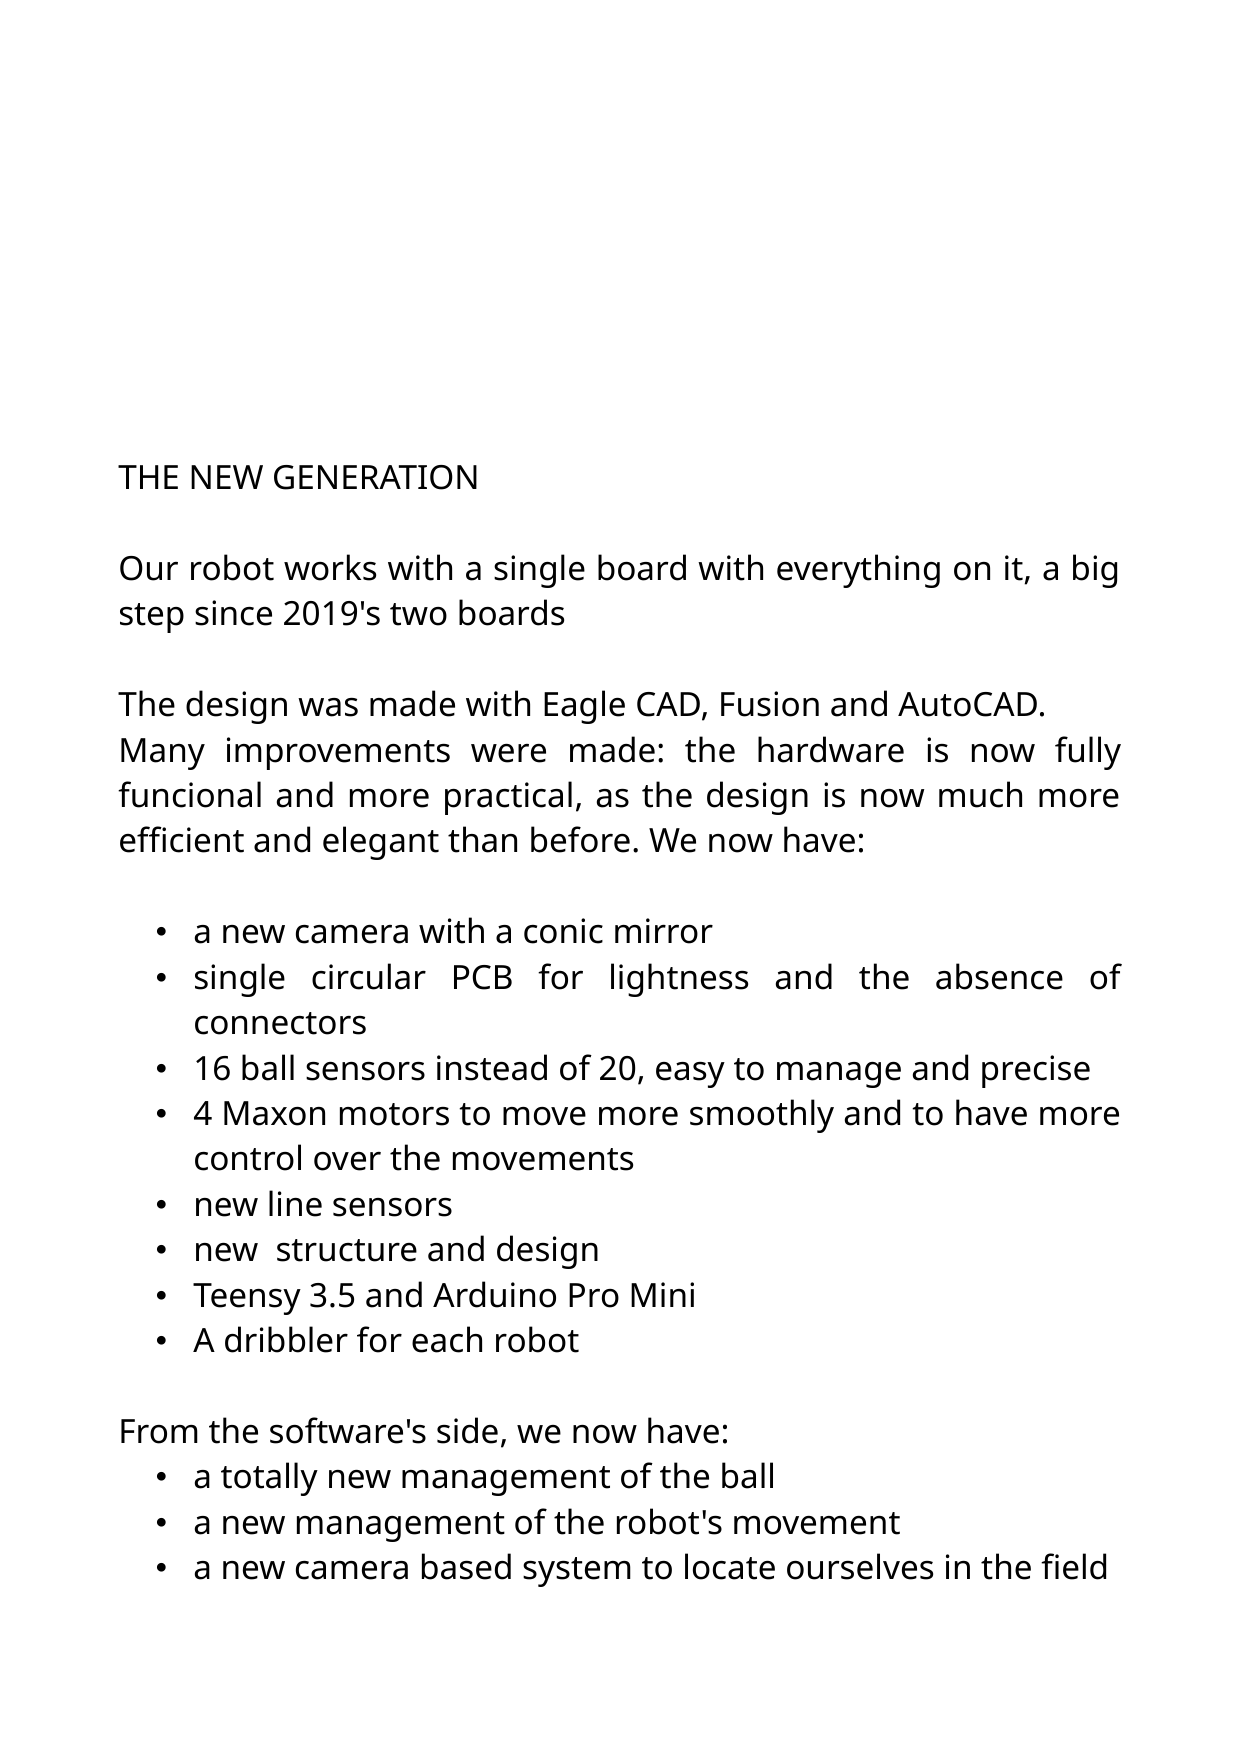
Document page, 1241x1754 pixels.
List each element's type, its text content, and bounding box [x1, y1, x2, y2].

text Our robot works with a single board with everything on it, a big step since 2019's two boards [118, 545, 1122, 636]
list a new camera with a conic mirror [156, 908, 1122, 953]
list a new camera based system to locate ourselves in the field [156, 1544, 1122, 1589]
list 4 Maxon motors to move more smoothly and to have more control over the movements [156, 1090, 1122, 1181]
list a new management of the robot's movement [156, 1498, 1122, 1544]
text From the software's side, we now have: [118, 1408, 1122, 1453]
text Many improvements were made: the hardware is now fully funcional and more practical, as the design is now much more efficient and elegant than before. We now have: [118, 726, 1122, 863]
list single circular PCB for lightness and the absence of connectors [156, 953, 1122, 1044]
list 16 ball sensors instead of 20, easy to manage and precise [156, 1044, 1122, 1090]
list new structure and design [156, 1226, 1122, 1271]
text THE NEW GENERATION [118, 454, 1122, 499]
list a totally new management of the ball [156, 1453, 1122, 1498]
list Teensy 3.5 and Arduino Pro Mini [156, 1271, 1122, 1317]
text The design was made with Eagle CAD, Fusion and AutoCAD. [118, 681, 1122, 726]
list new line sensors [156, 1181, 1122, 1226]
list A dribbler for each robot [156, 1317, 1122, 1362]
